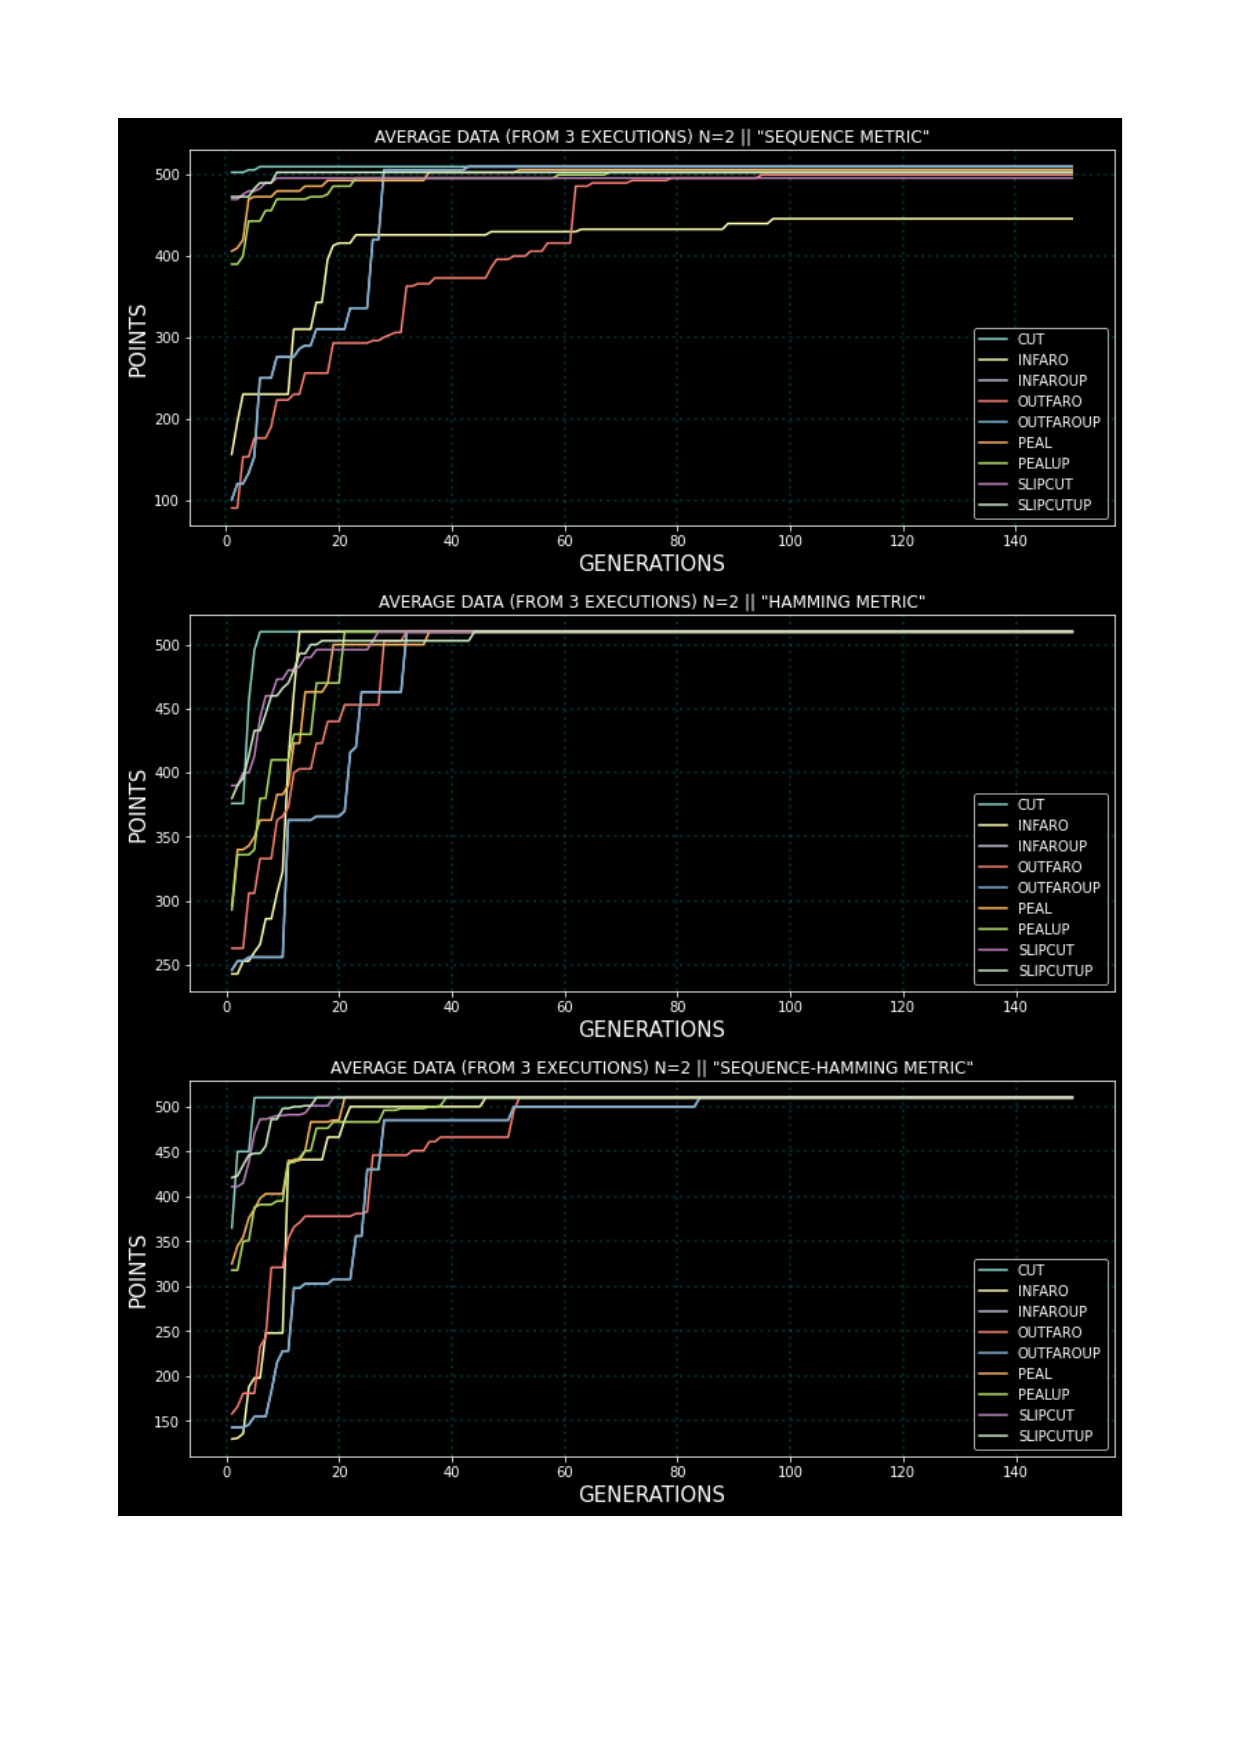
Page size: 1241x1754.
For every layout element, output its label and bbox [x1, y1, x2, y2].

picture [118, 118, 1123, 1516]
